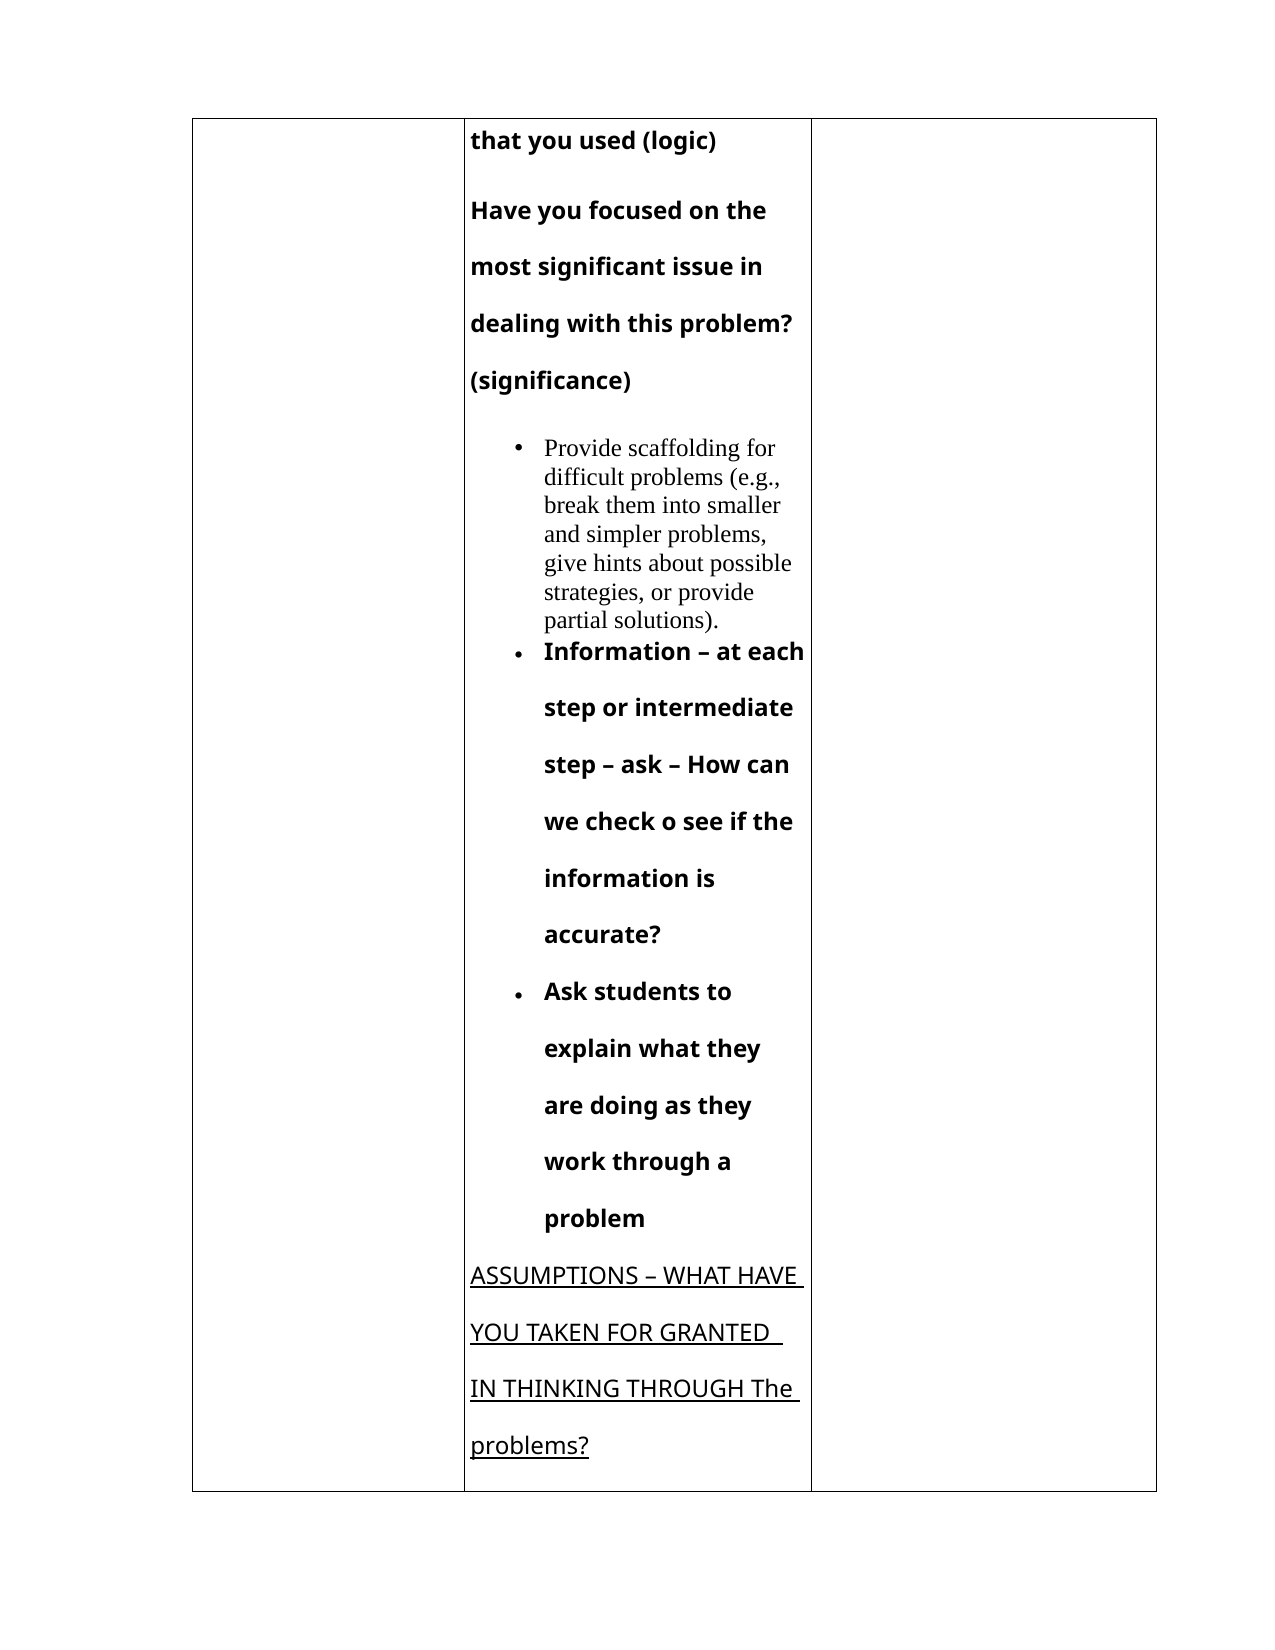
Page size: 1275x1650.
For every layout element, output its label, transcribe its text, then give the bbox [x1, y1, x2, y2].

table_cell [812, 119, 1156, 1491]
table_cell that you used (logic) Have you focused on the most significant issue in dealing with this problem? (significance) Provide scaffolding for difficult problems (e.g., break them into smaller and simpler problems, give hints about possible strategies, or provide partial solutions). Information – at each step or intermediate step – ask – How can we check o see if the information is accurate? Ask students to explain what they are doing as they work through a problem ASSUMPTIONS – WHAT HAVE YOU TAKEN FOR GRANTED IN THINKING THROUGH The problems? [465, 119, 811, 1491]
table_cell [193, 119, 464, 1491]
